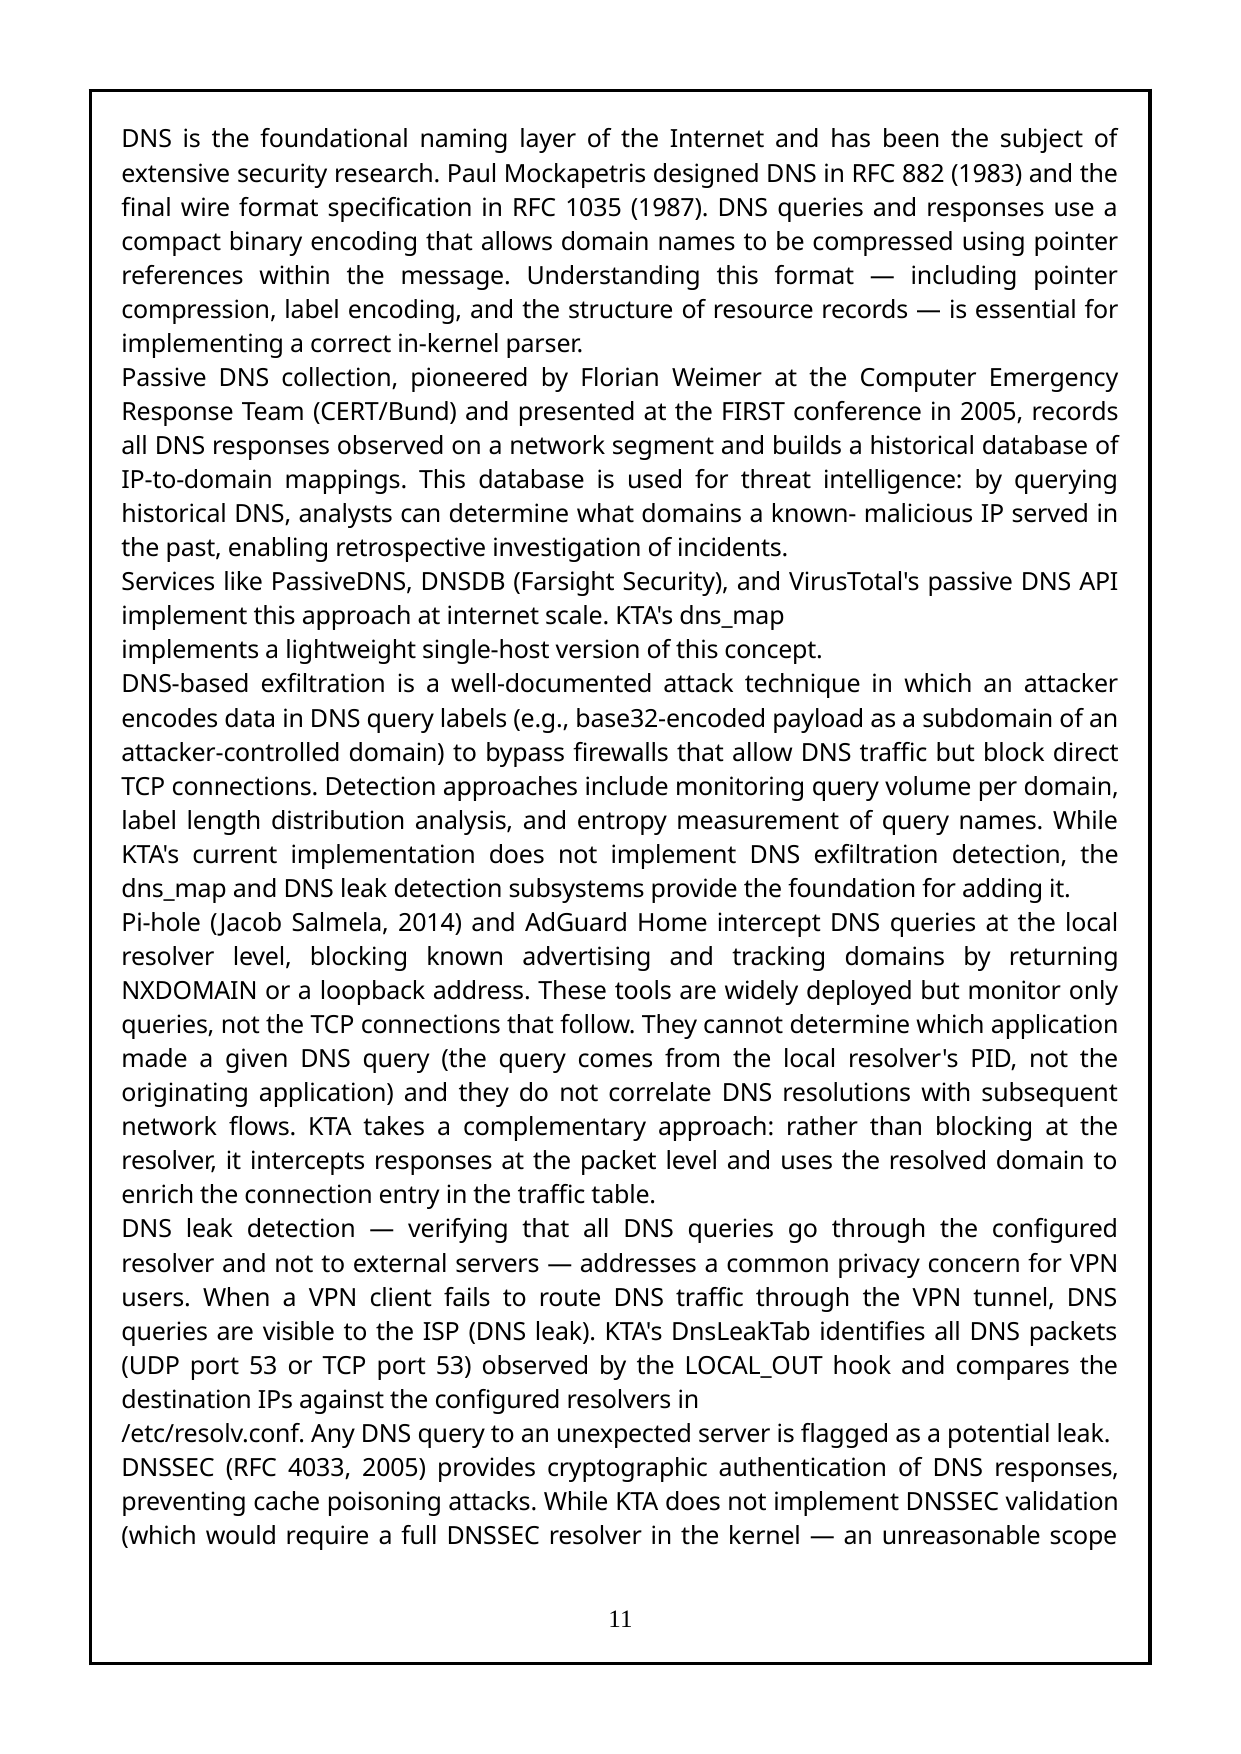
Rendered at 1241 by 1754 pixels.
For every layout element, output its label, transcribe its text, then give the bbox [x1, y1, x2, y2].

text DNS is the foundational naming layer of the Internet and has been the subject of extensive security research. Paul Mockapetris designed DNS in RFC 882 (1983) and the final wire format specification in RFC 1035 (1987). DNS queries and responses use a compact binary encoding that allows domain names to be compressed using pointer references within the message. Understanding this format — including pointer compression, label encoding, and the structure of resource records — is essential for implementing a correct in-kernel parser. [121, 121, 1119, 359]
text Services like PassiveDNS, DNSDB (Farsight Security), and VirusTotal's passive DNS API implement this approach at internet scale. KTA's dns_map [121, 564, 1119, 632]
text DNSSEC (RFC 4033, 2005) provides cryptographic authentication of DNS responses, preventing cache poisoning attacks. While KTA does not implement DNSSEC validation (which would require a full DNSSEC resolver in the kernel — an unreasonable scope [121, 1449, 1119, 1552]
text DNS-based exfiltration is a well-documented attack technique in which an attacker encodes data in DNS query labels (e.g., base32-encoded payload as a subdomain of an attacker-controlled domain) to bypass firewalls that allow DNS traffic but block direct TCP connections. Detection approaches include monitoring query volume per domain, label length distribution analysis, and entropy measurement of query names. While KTA's current implementation does not implement DNS exfiltration detection, the dns_map and DNS leak detection subsystems provide the foundation for adding it. [121, 666, 1119, 904]
text /etc/resolv.conf. Any DNS query to an unexpected server is flagged as a potential leak. [121, 1416, 1119, 1449]
text Passive DNS collection, pioneered by Florian Weimer at the Computer Emergency Response Team (CERT/Bund) and presented at the FIRST conference in 2005, records all DNS responses observed on a network segment and builds a historical database of IP-to-domain mappings. This database is used for threat intelligence: by querying historical DNS, analysts can determine what domains a known- malicious IP served in the past, enabling retrospective investigation of incidents. [121, 359, 1119, 564]
text implements a lightweight single-host version of this concept. [121, 632, 1119, 666]
text Pi-hole (Jacob Salmela, 2014) and AdGuard Home intercept DNS queries at the local resolver level, blocking known advertising and tracking domains by returning NXDOMAIN or a loopback address. These tools are widely deployed but monitor only queries, not the TCP connections that follow. They cannot determine which application made a given DNS query (the query comes from the local resolver's PID, not the originating application) and they do not correlate DNS resolutions with subsequent network flows. KTA takes a complementary approach: rather than blocking at the resolver, it intercepts responses at the packet level and uses the resolved domain to enrich the connection entry in the traffic table. [121, 904, 1119, 1211]
text DNS leak detection — verifying that all DNS queries go through the configured resolver and not to external servers — addresses a common privacy concern for VPN users. When a VPN client fails to route DNS traffic through the VPN tunnel, DNS queries are visible to the ISP (DNS leak). KTA's DnsLeakTab identifies all DNS packets (UDP port 53 or TCP port 53) observed by the LOCAL_OUT hook and compares the destination IPs against the configured resolvers in [121, 1211, 1119, 1416]
